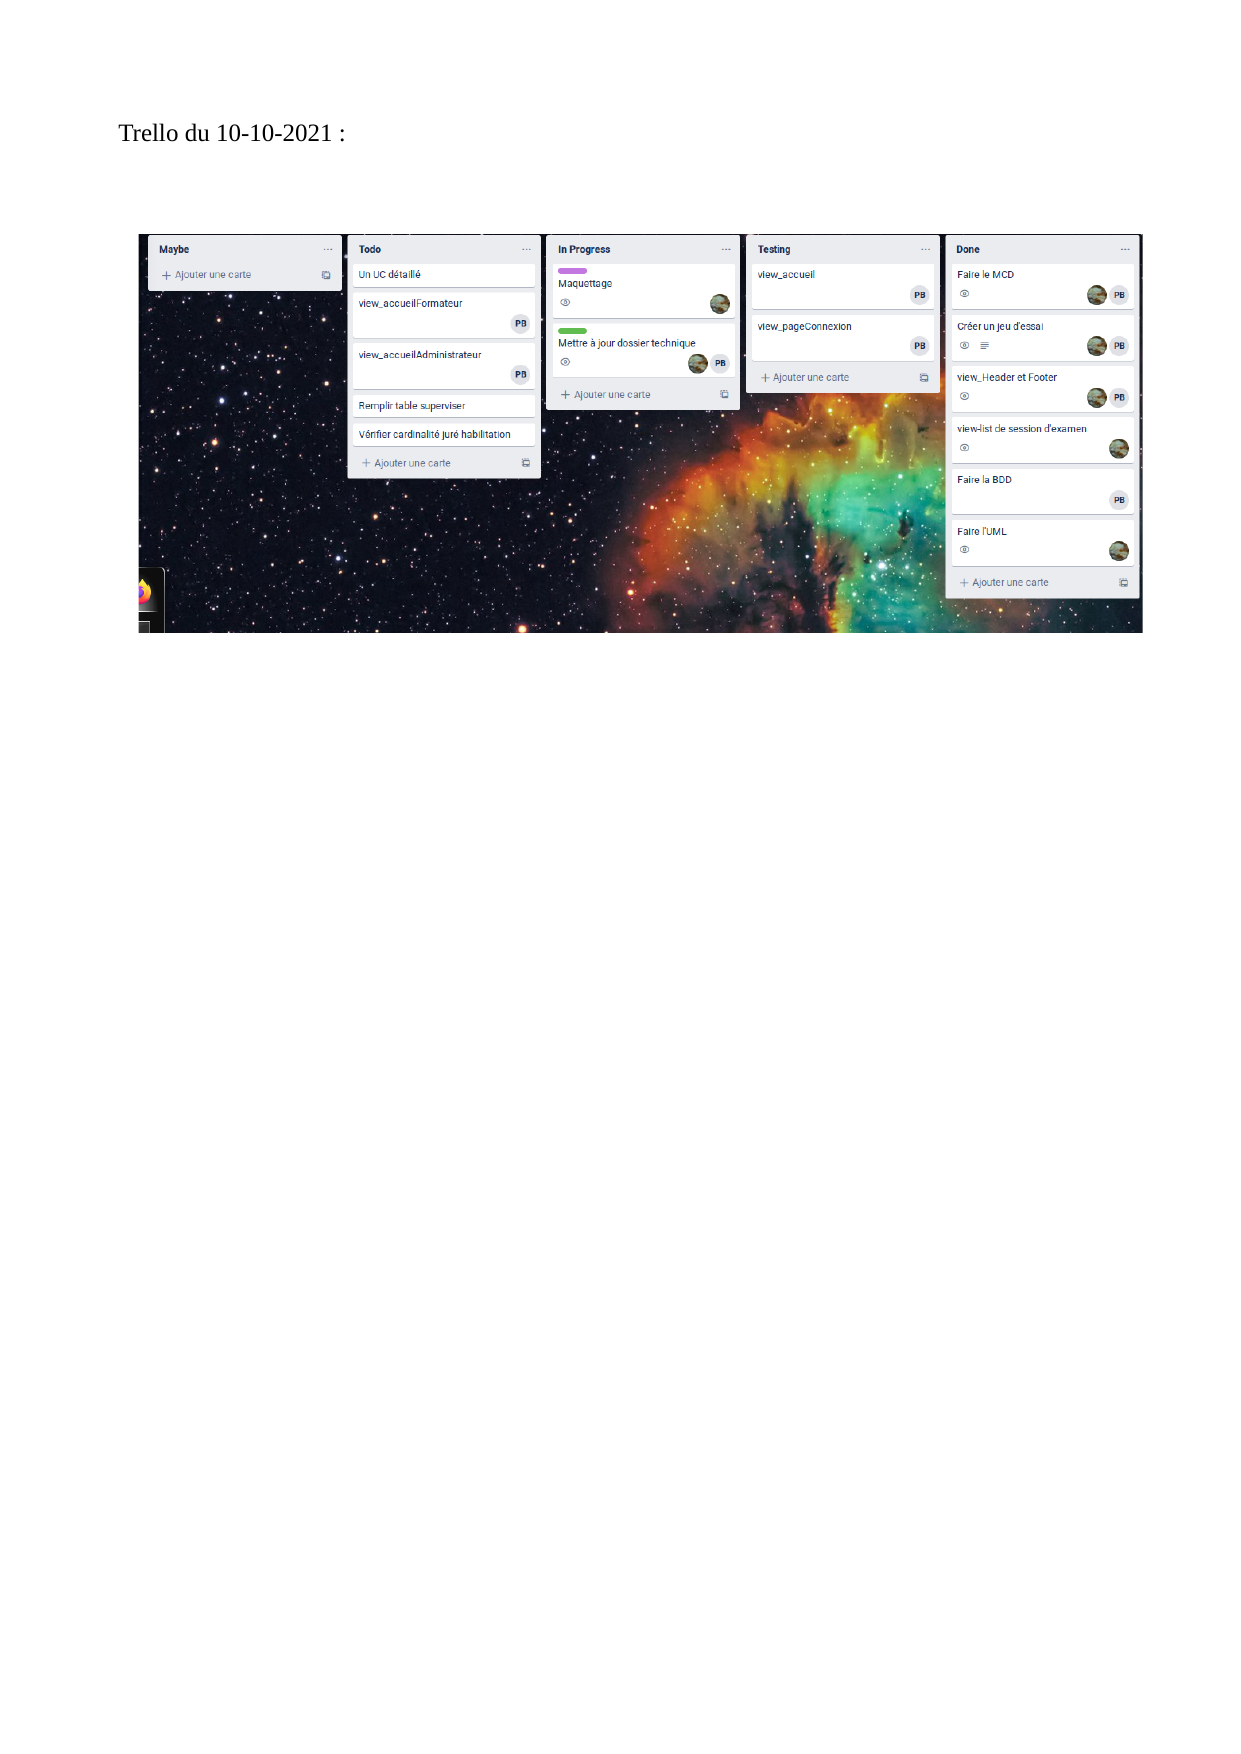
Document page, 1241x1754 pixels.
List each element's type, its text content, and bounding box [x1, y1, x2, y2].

text Trello du 10-10-2021 : [118, 118, 1122, 147]
picture [138, 234, 1143, 633]
